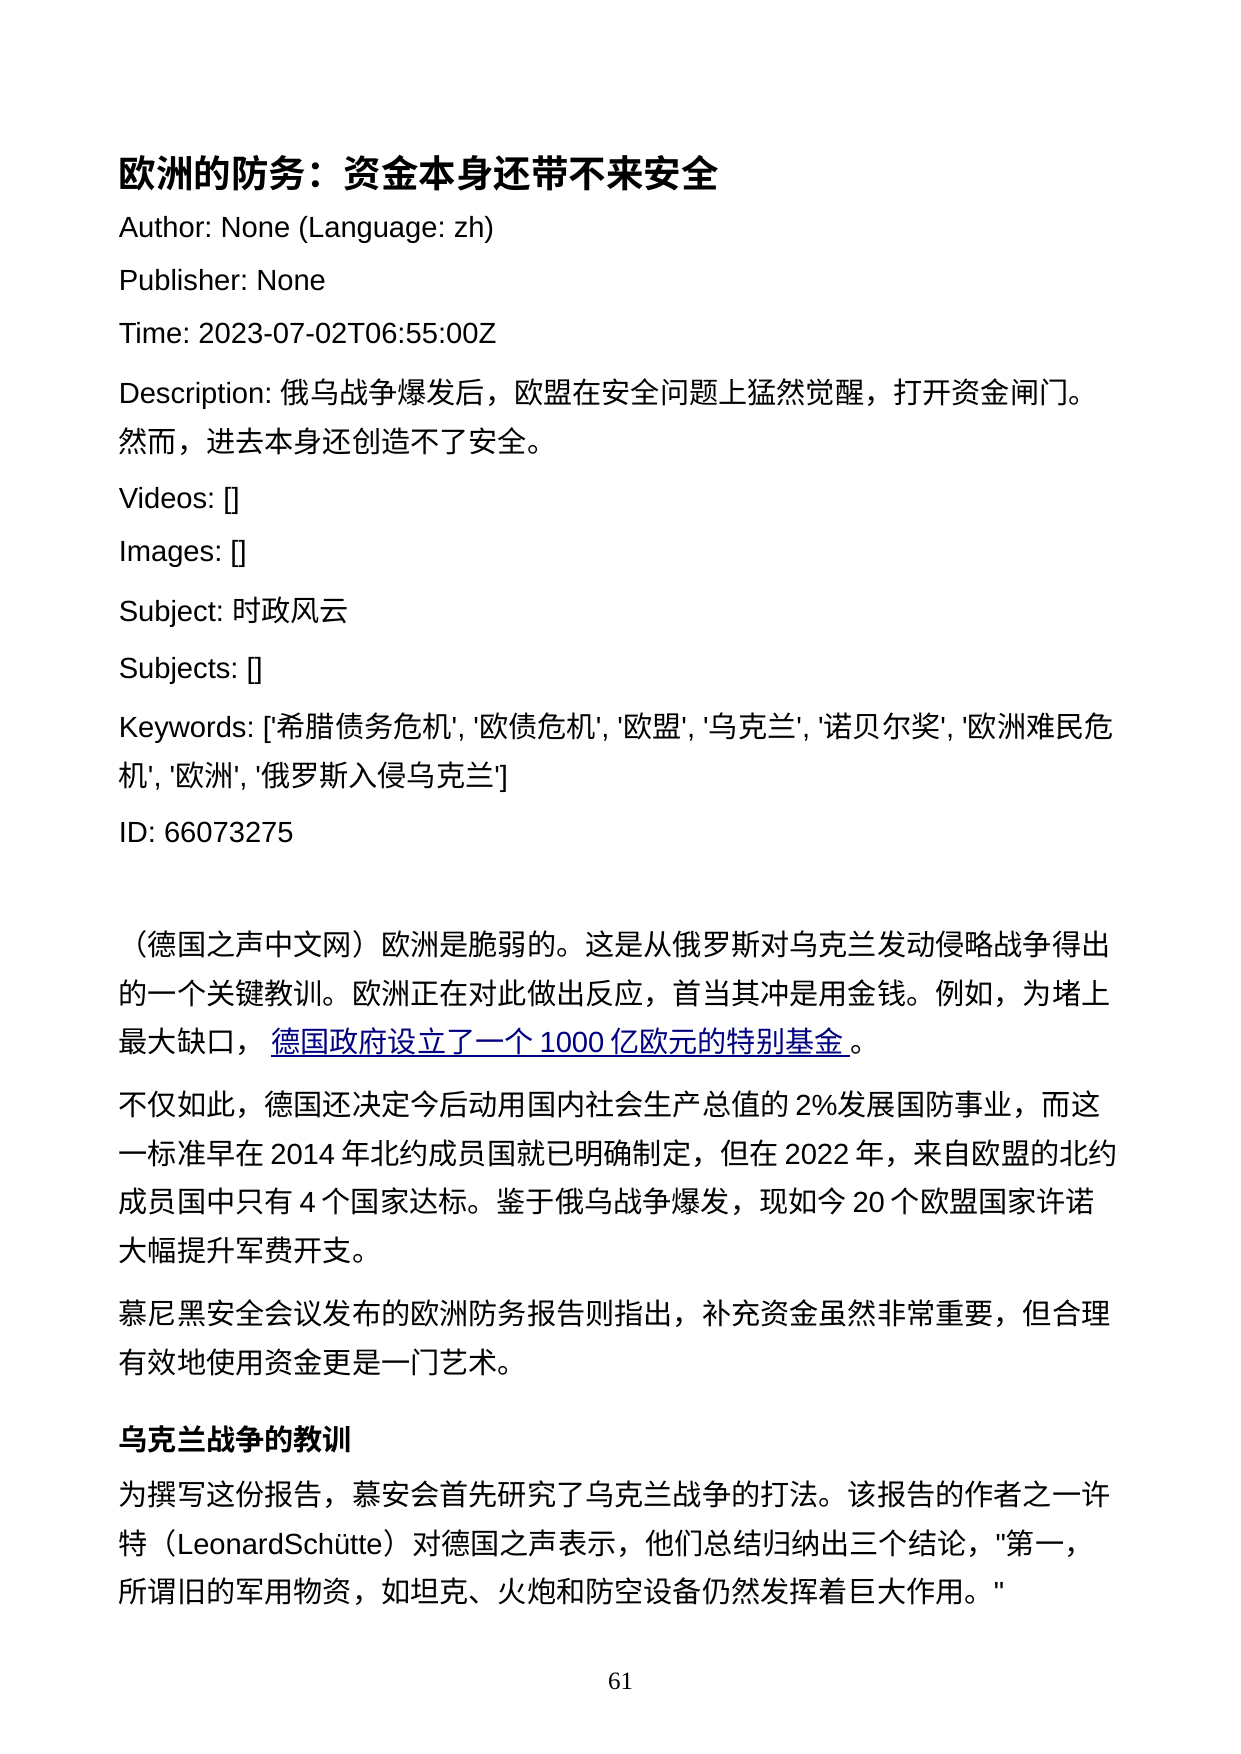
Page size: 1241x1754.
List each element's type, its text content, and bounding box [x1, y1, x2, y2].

text ID: 66073275 [118, 816, 1122, 849]
subtitle 乌克兰战争的教训 [118, 1417, 1122, 1459]
text Subject: 时政风云 [118, 588, 1122, 630]
text Publisher: None [118, 263, 1122, 297]
text 为撰写这份报告，慕安会首先研究了乌克兰战争的打法。该报告的作者之一许特（LeonardSchütte）对德国之声表示，他们总结归纳出三个结论，"第一，所谓旧的军用物资，如坦克、火炮和防空设备仍然发挥着巨大作用。" [118, 1472, 1122, 1611]
text Author: None (Language: zh) [118, 210, 1122, 244]
text Time: 2023-07-02T06:55:00Z [118, 317, 1122, 350]
text Subjects: [] [118, 651, 1122, 684]
text Videos: [] [118, 481, 1122, 515]
text Description: 俄乌战争爆发后，欧盟在安全问题上猛然觉醒，打开资金闸门。然而，进去本身还创造不了安全。 [118, 370, 1122, 461]
text （德国之声中文网）欧洲是脆弱的。这是从俄罗斯对乌克兰发动侵略战争得出的一个关键教训。欧洲正在对此做出反应，首当其冲是用金钱。例如，为堵上最大缺口， 德国政府设立了一个1000亿欧元的特别基金 。 [118, 922, 1122, 1061]
text 慕尼黑安全会议发布的欧洲防务报告则指出，补充资金虽然非常重要，但合理有效地使用资金更是一门艺术。 [118, 1291, 1122, 1382]
text 不仅如此，德国还决定今后动用国内社会生产总值的2%发展国防事业，而这一标准早在2014年北约成员国就已明确制定，但在2022年，来自欧盟的北约成员国中只有4个国家达标。鉴于俄乌战争爆发，现如今20个欧盟国家许诺大幅提升军费开支。 [118, 1082, 1122, 1270]
text Images: [] [118, 534, 1122, 568]
subtitle 欧洲的防务：资金本身还带不来安全 [118, 143, 1122, 198]
text Keywords: ['希腊债务危机', '欧债危机', '欧盟', '乌克兰', '诺贝尔奖', '欧洲难民危机', '欧洲', '俄罗斯入侵乌克兰'] [118, 704, 1122, 795]
